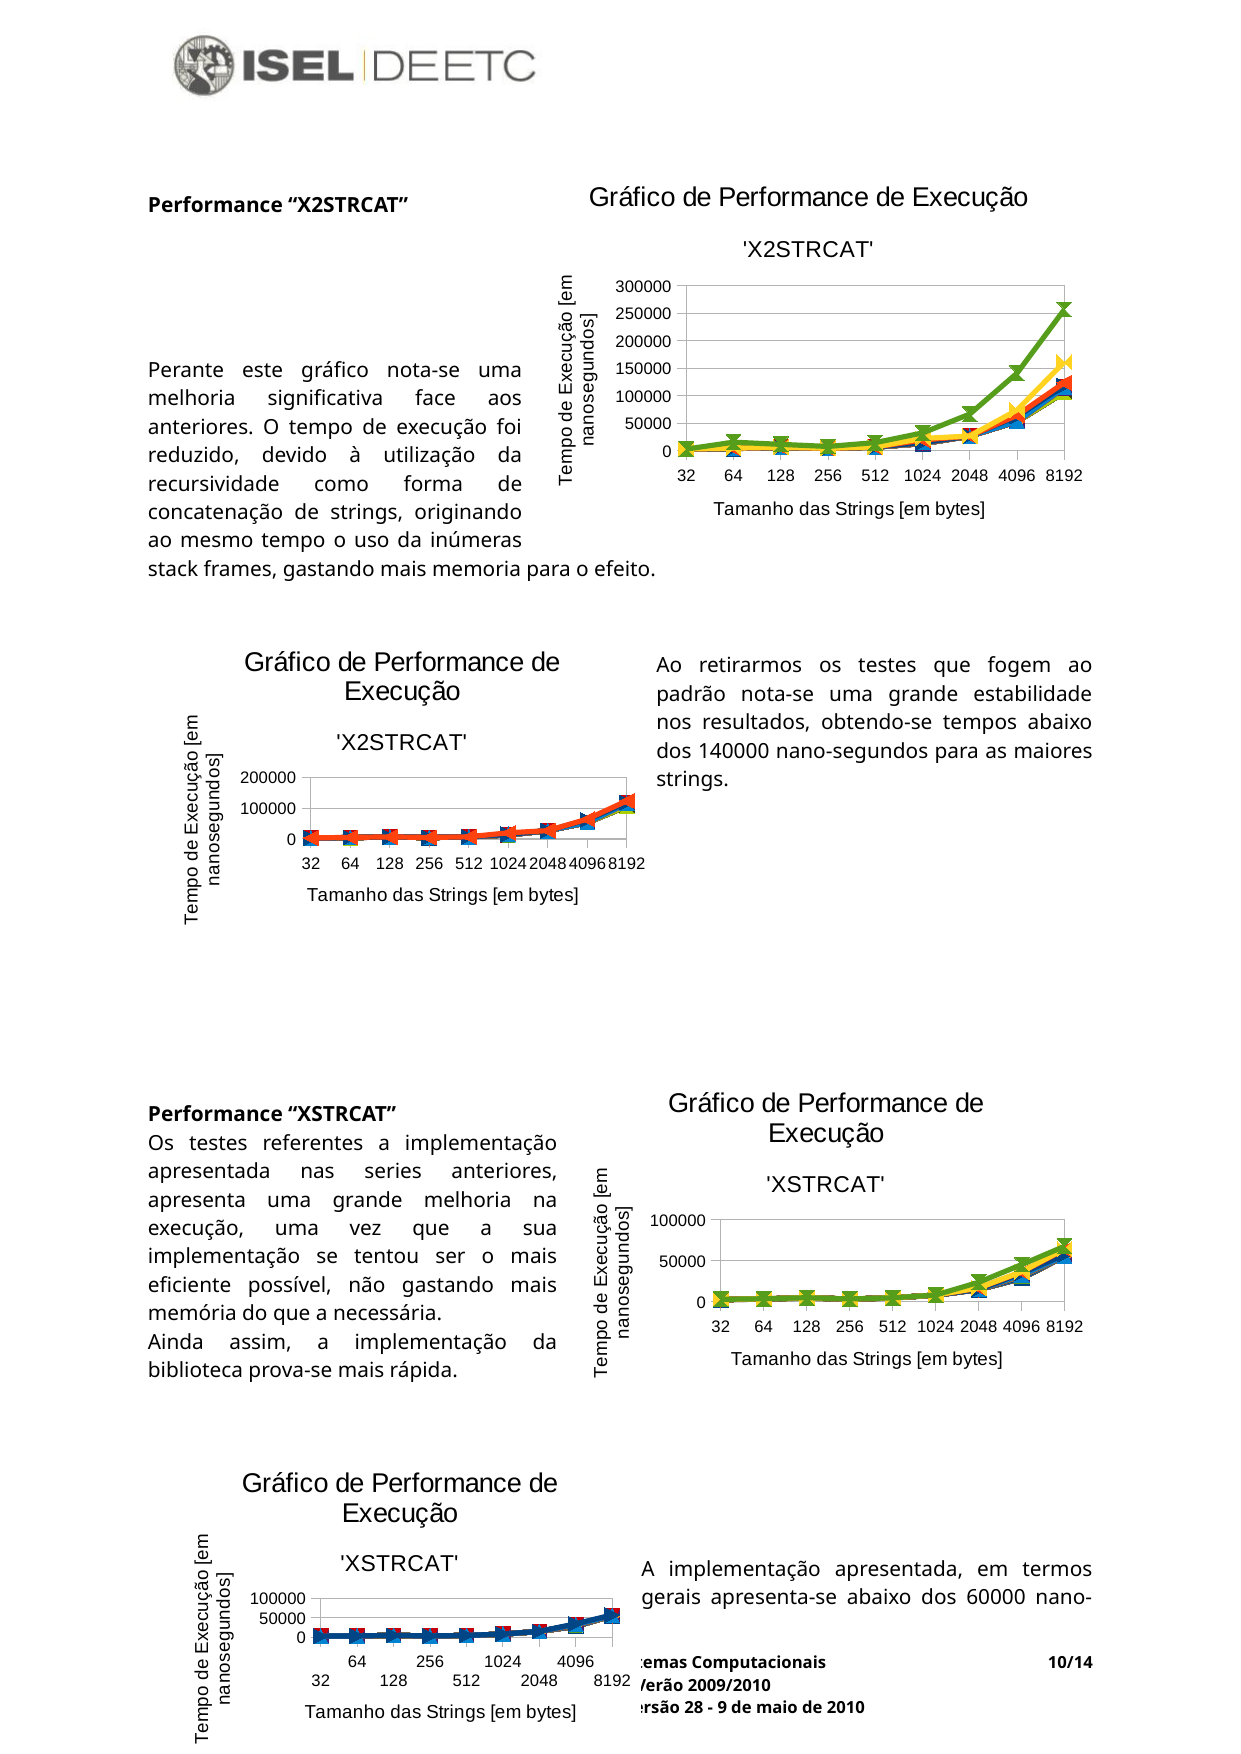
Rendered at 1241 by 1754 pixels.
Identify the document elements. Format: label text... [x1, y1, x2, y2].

text Performance “XSTRCAT” [148, 1099, 557, 1128]
text Perante este gráfico nota-se uma melhoria significativa face aos anteriores. O tempo de execução foi reduzido, devido à utilização da recursividade como forma de concatenação de strings, originando ao mesmo tempo o uso da inúmeras stack frames, gastando mais memoria para o efeito. [148, 355, 1093, 582]
text Ainda assim, a implementação da biblioteca prova-se mais rápida. [148, 1327, 557, 1384]
text Performance “X2STRCAT” [148, 190, 522, 219]
text A implementação apresentada, em termos gerais apresenta-se abaixo dos 60000 nano- [641, 1554, 1093, 1611]
picture [164, 20, 566, 121]
text Os testes referentes a implementação apresentada nas series anteriores, apresenta uma grande melhoria na execução, uma vez que a sua implementação se tentou ser o mais eficiente possível, não gastando mais memória do que a necessária. [148, 1128, 557, 1327]
text Ao retirarmos os testes que fogem ao padrão nota-se uma grande estabilidade nos resultados, obtendo-se tempos abaixo dos 140000 nano-segundos para as maiores strings. [656, 651, 1093, 793]
